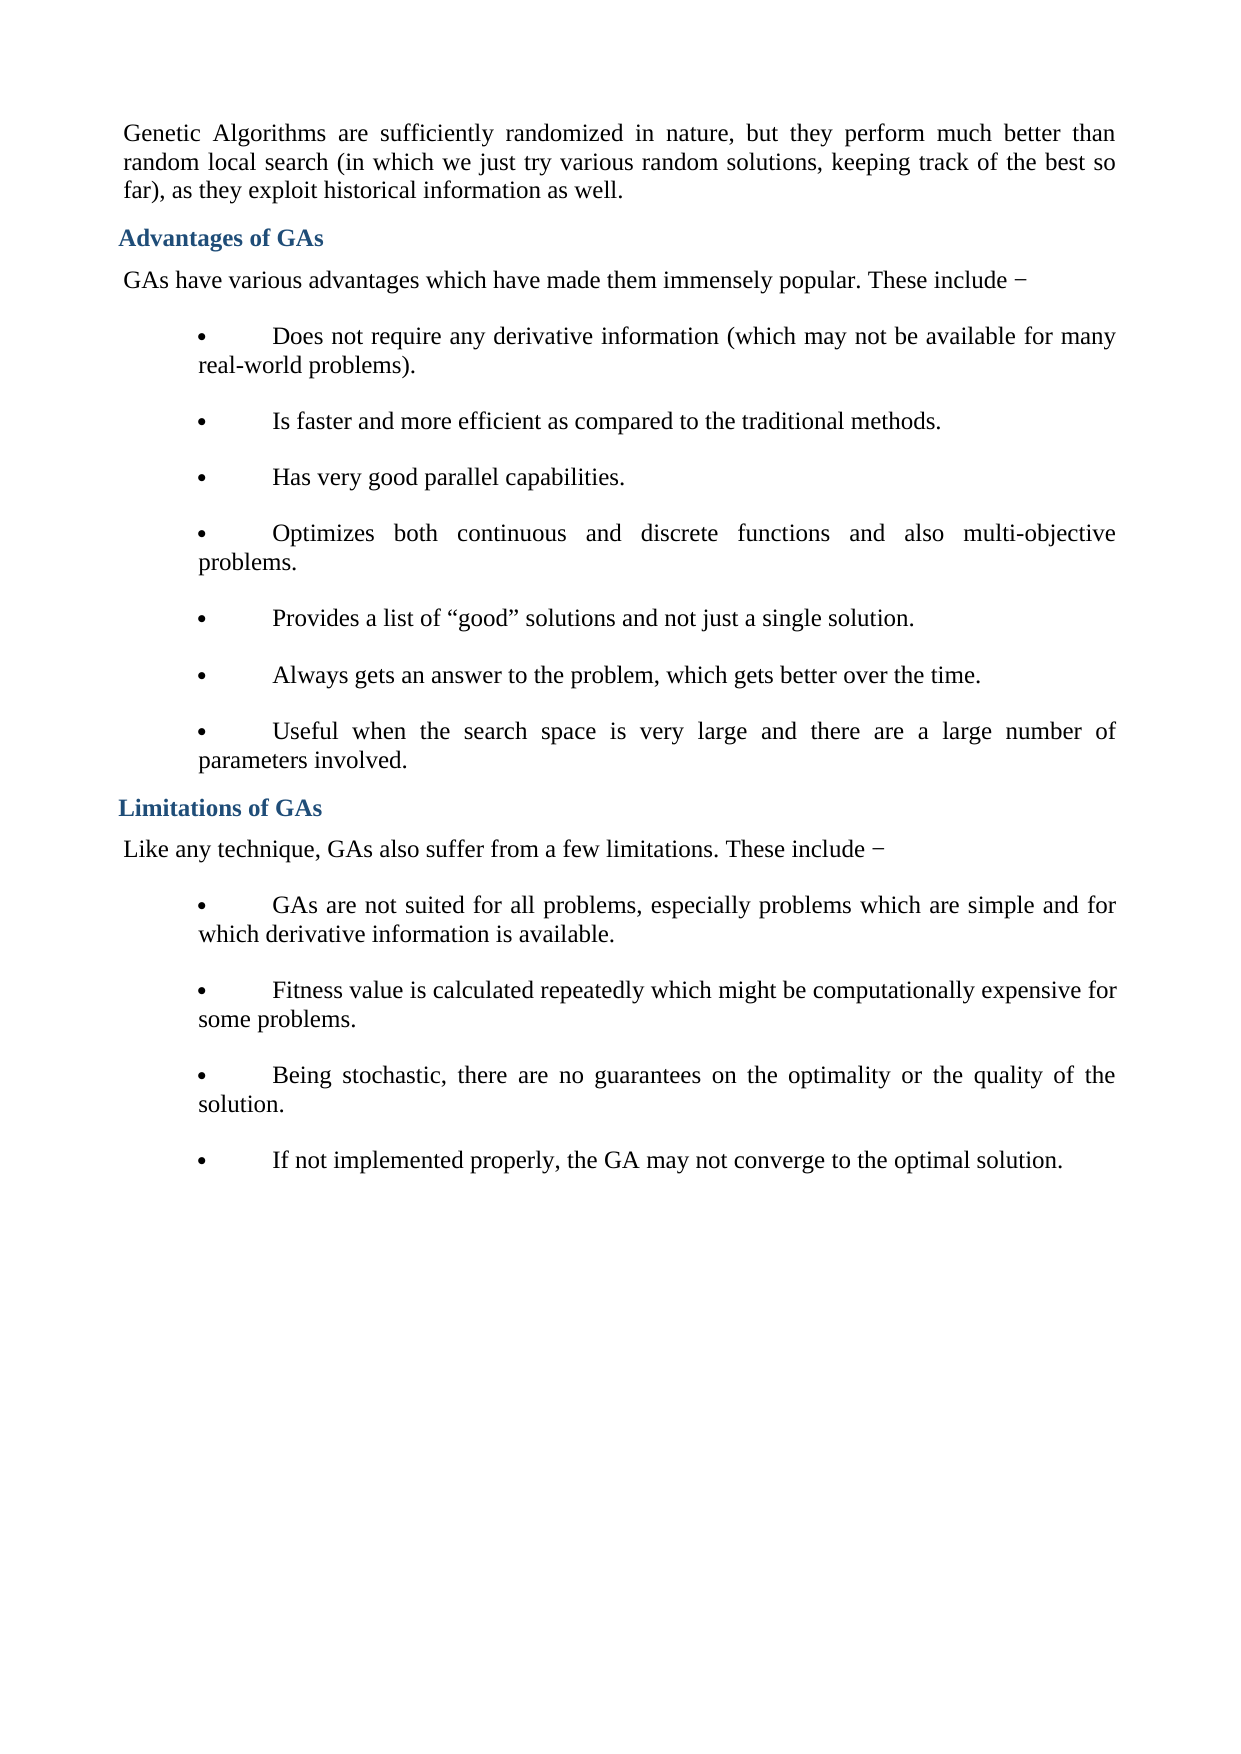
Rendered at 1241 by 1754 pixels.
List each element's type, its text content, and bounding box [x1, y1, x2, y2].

subtitle Advantages of GAs [118, 223, 1122, 252]
list Useful when the search space is very large and there are a large number of parameters involved. [198, 716, 1117, 773]
text Like any technique, GAs also suffer from a few limitations. These include − [123, 834, 1117, 863]
list Provides a list of “good” solutions and not just a single solution. [198, 603, 1117, 632]
list Always gets an answer to the problem, which gets better over the time. [198, 660, 1117, 688]
list Has very good parallel capabilities. [198, 462, 1117, 491]
list Being stochastic, there are no guarantees on the optimality or the quality of the solution. [198, 1060, 1117, 1118]
list GAs are not suited for all problems, especially problems which are simple and for which derivative information is available. [198, 890, 1117, 948]
list Is faster and more efficient as compared to the traditional methods. [198, 406, 1117, 435]
text GAs have various advantages which have made them immensely popular. These include − [123, 265, 1117, 293]
subtitle Limitations of GAs [118, 793, 1122, 821]
text Genetic Algorithms are sufficiently randomized in nature, but they perform much better than random local search (in which we just try various random solutions, keeping track of the best so far), as they exploit historical information as well. [123, 118, 1117, 204]
list Does not require any derivative information (which may not be available for many real-world problems). [198, 321, 1117, 378]
list Fitness value is calculated repeatedly which might be computationally expensive for some problems. [198, 975, 1117, 1033]
list Optimizes both continuous and discrete functions and also multi-objective problems. [198, 518, 1117, 576]
list If not implemented properly, the GA may not converge to the optimal solution. [198, 1145, 1117, 1174]
